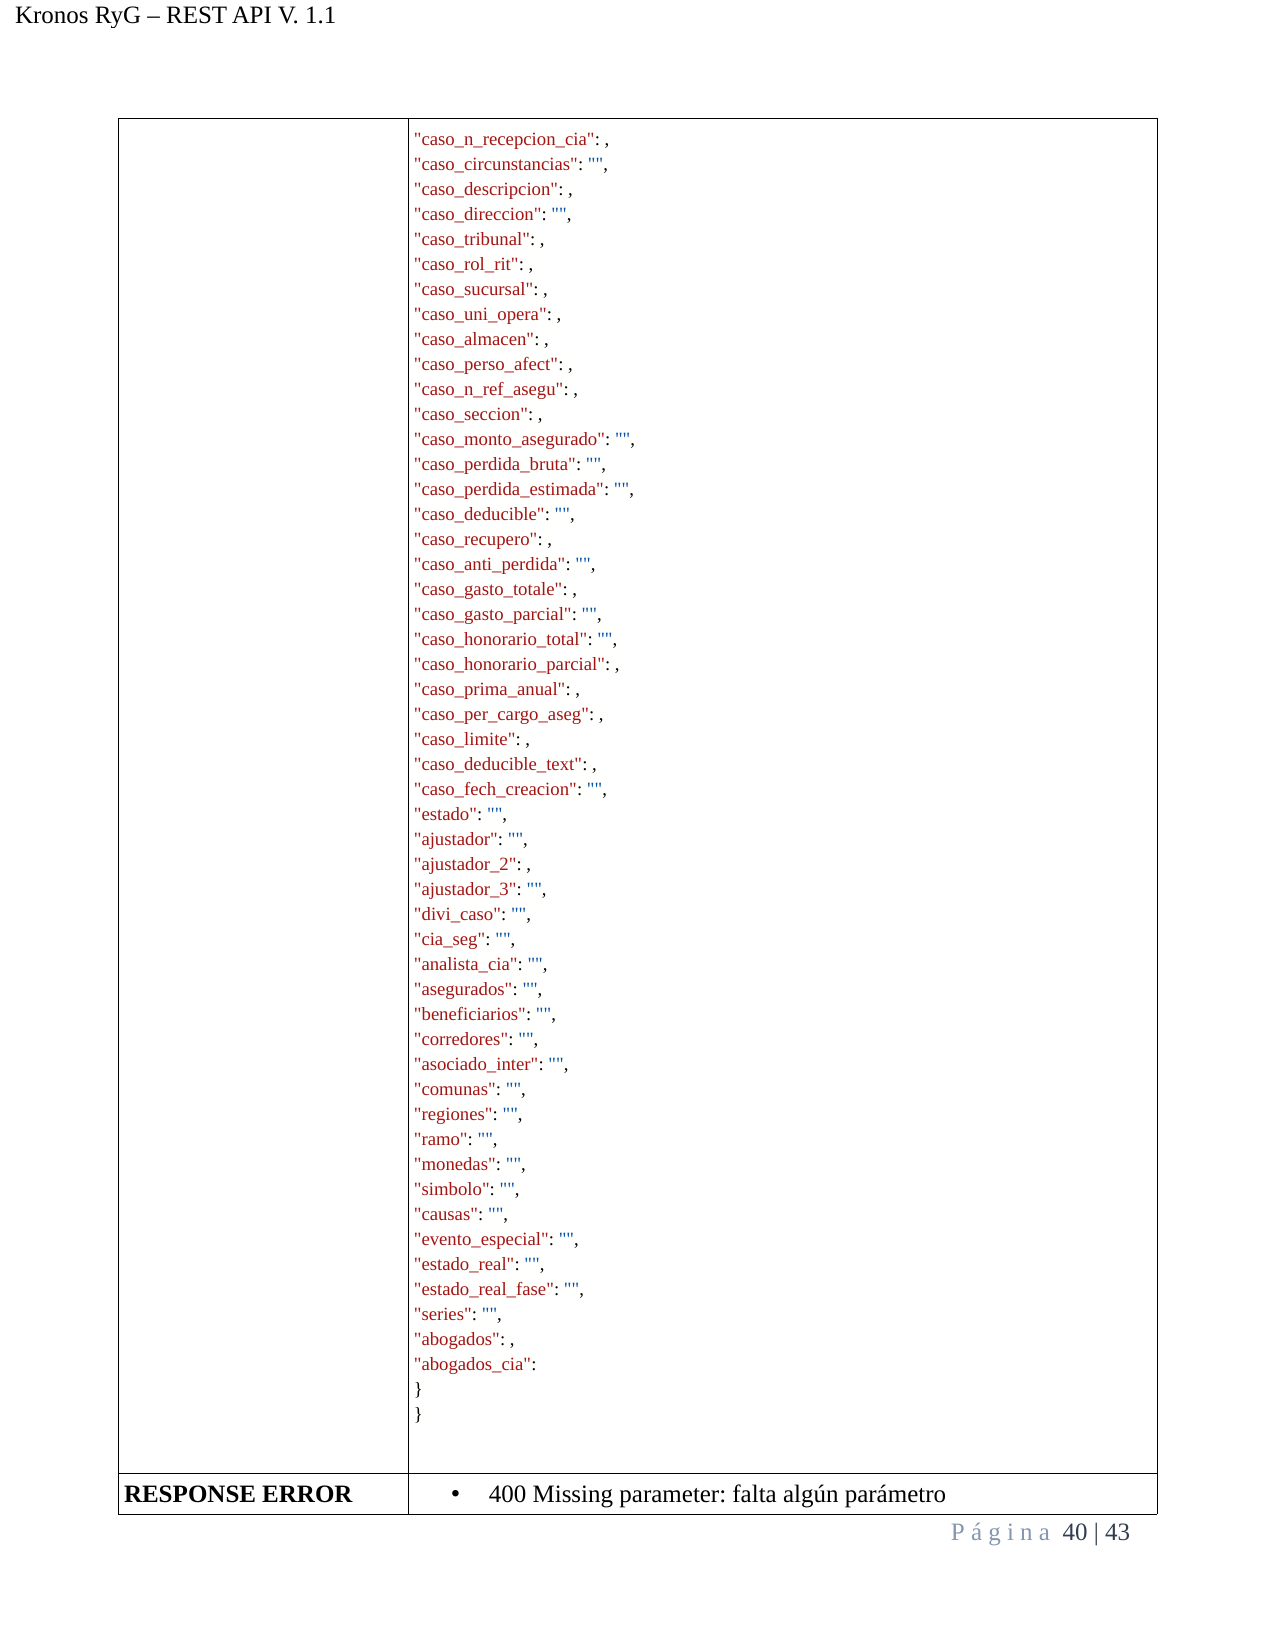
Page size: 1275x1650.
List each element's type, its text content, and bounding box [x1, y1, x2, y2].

table_cell [119, 119, 408, 1473]
table_cell RESPONSE ERROR [119, 1474, 408, 1514]
table_cell 400 Missing parameter: falta algún parámetro 401 Exception: token inválido [409, 1474, 1157, 1514]
table_cell "caso_n_recepcion_cia": , "caso_circunstancias": "", "caso_descripcion": , "caso_direccion": "", "caso_tribunal": , "caso_rol_rit": , "caso_sucursal": , "caso_uni_opera": , "caso_almacen": , "caso_perso_afect": , "caso_n_ref_asegu": , "caso_seccion": , "caso_monto_asegurado": "", "caso_perdida_bruta": "", "caso_perdida_estimada": "", "caso_deducible": "", "caso_recupero": , "caso_anti_perdida": "", "caso_gasto_totale": , "caso_gasto_parcial": "", "caso_honorario_total": "", "caso_honorario_parcial": , "caso_prima_anual": , "caso_per_cargo_aseg": , "caso_limite": , "caso_deducible_text": , "caso_fech_creacion": "", "estado": "", "ajustador": "", "ajustador_2": , "ajustador_3": "", "divi_caso": "", "cia_seg": "", "analista_cia": "", "asegurados": "", "beneficiarios": "", "corredores": "", "asociado_inter": "", "comunas": "", "regiones": "", "ramo": "", "monedas": "", "simbolo": "", "causas": "", "evento_especial": "", "estado_real": "", "estado_real_fase": "", "series": "", "abogados": , "abogados_cia": } } [409, 119, 1157, 1473]
